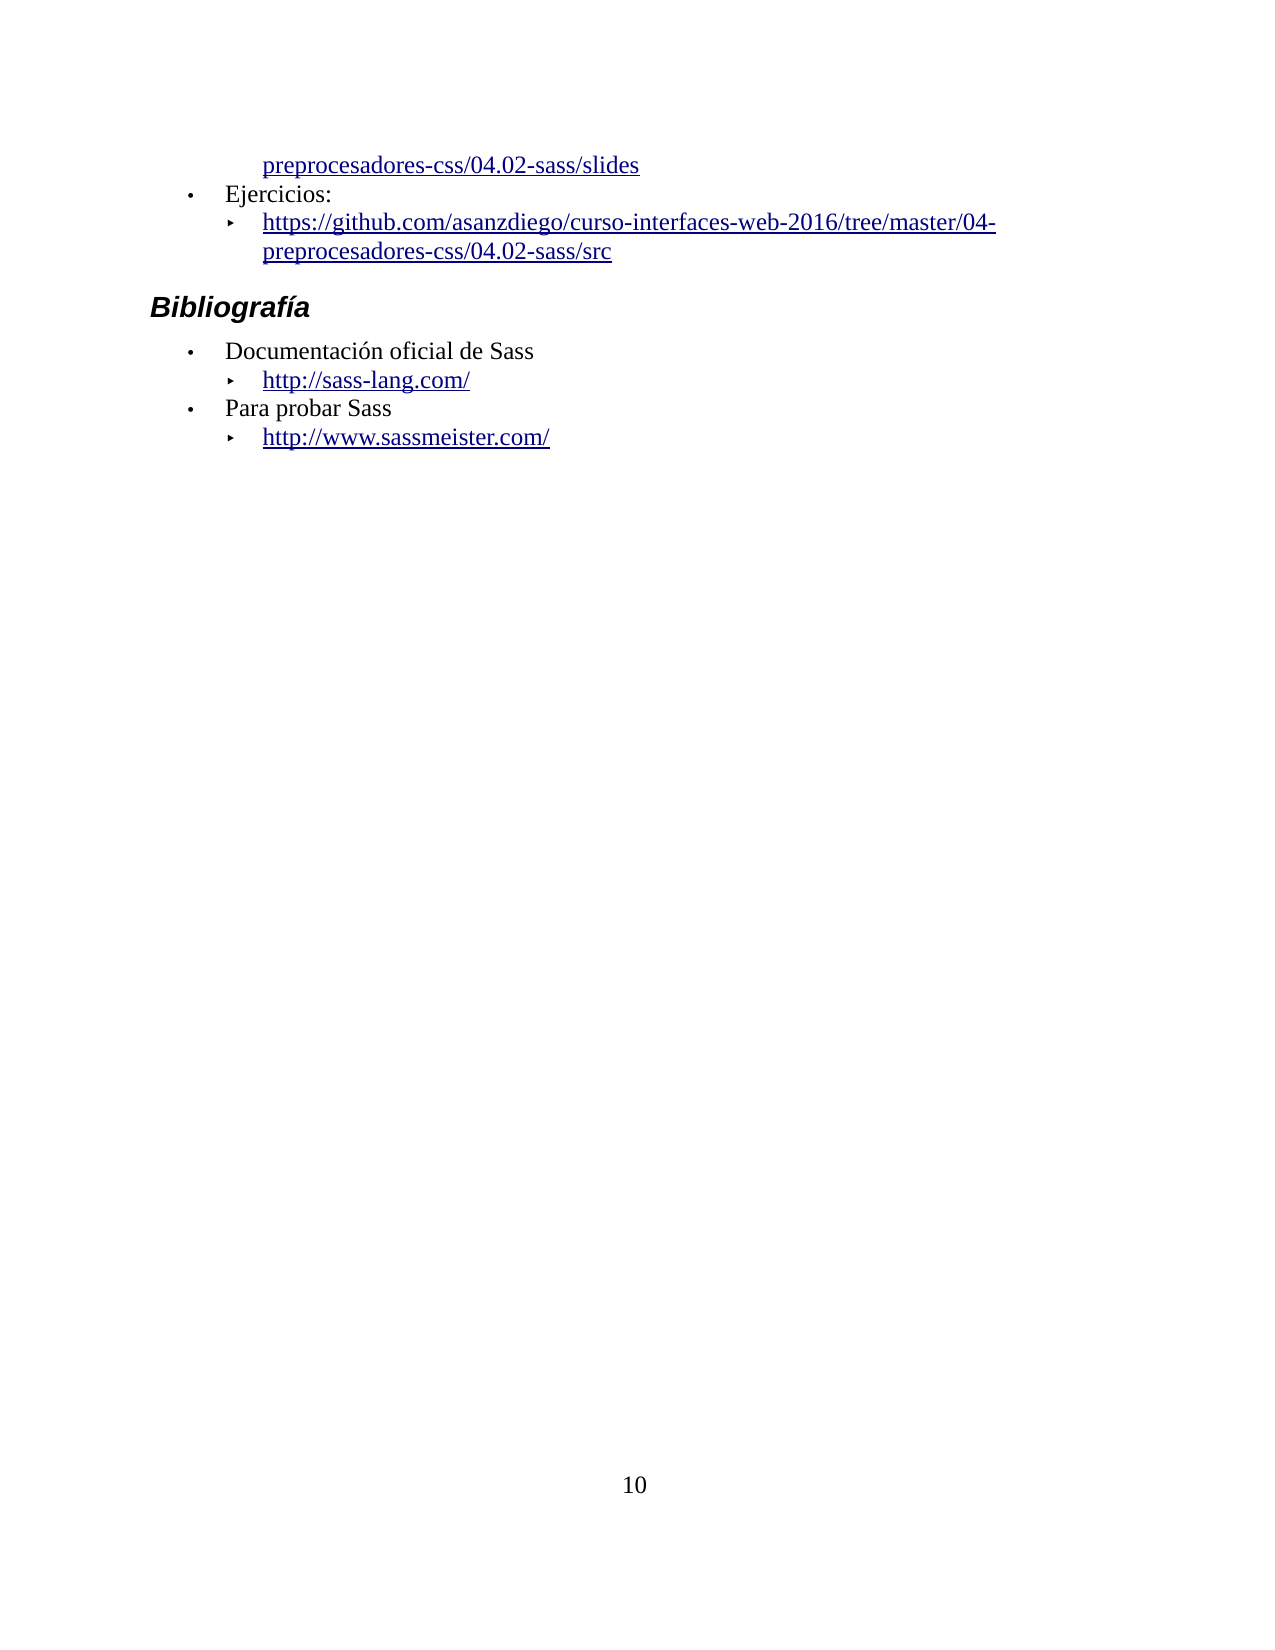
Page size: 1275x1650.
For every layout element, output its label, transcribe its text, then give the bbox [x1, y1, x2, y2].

list Para probar Sass [187, 393, 1125, 422]
list Ejercicios: [187, 179, 1125, 207]
list http://sass-lang.com/ [225, 365, 1125, 393]
list http://www.sassmeister.com/ [225, 422, 1125, 451]
list Documentación oficial de Sass [187, 336, 1125, 365]
list preprocesadores-css/04.02-sass/slides [225, 150, 1125, 179]
subtitle Bibliografía [150, 290, 1125, 323]
list https://github.com/asanzdiego/curso-interfaces-web-2016/tree/master/04-preprocesadores-css/04.02-sass/src [225, 207, 1125, 265]
